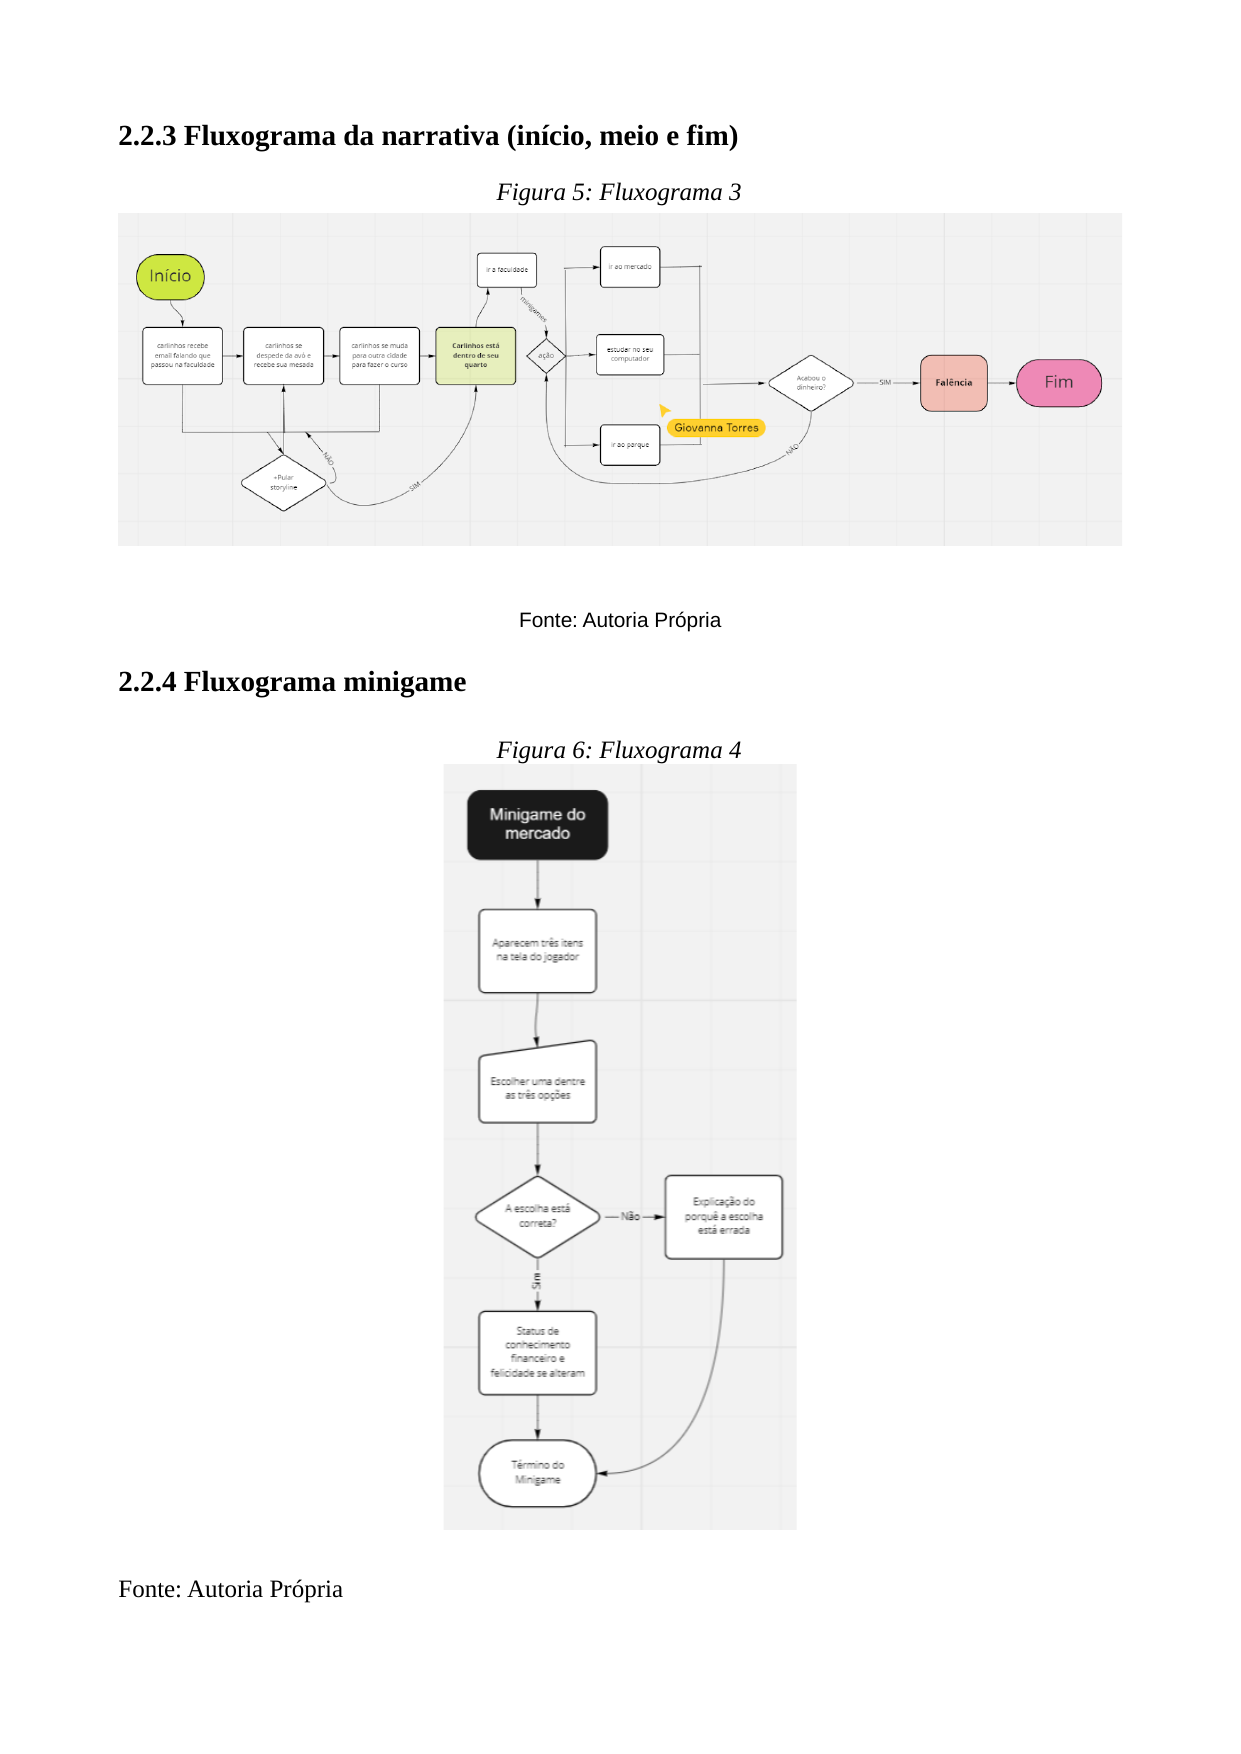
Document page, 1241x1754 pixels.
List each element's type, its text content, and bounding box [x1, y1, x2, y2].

text Figura 5: Fluxograma 3 [118, 177, 1122, 205]
picture [443, 764, 797, 1530]
text Figura 6: Fluxograma 4 [443, 736, 797, 764]
text Fonte: Autoria Própria [118, 1574, 1122, 1602]
subtitle 2.2.3 Fluxograma da narrativa (início, meio e fim) [118, 118, 1122, 152]
subtitle 2.2.4 Fluxograma minigame [118, 664, 1122, 698]
text Fonte: Autoria Própria [118, 608, 1122, 632]
picture [118, 213, 1123, 546]
